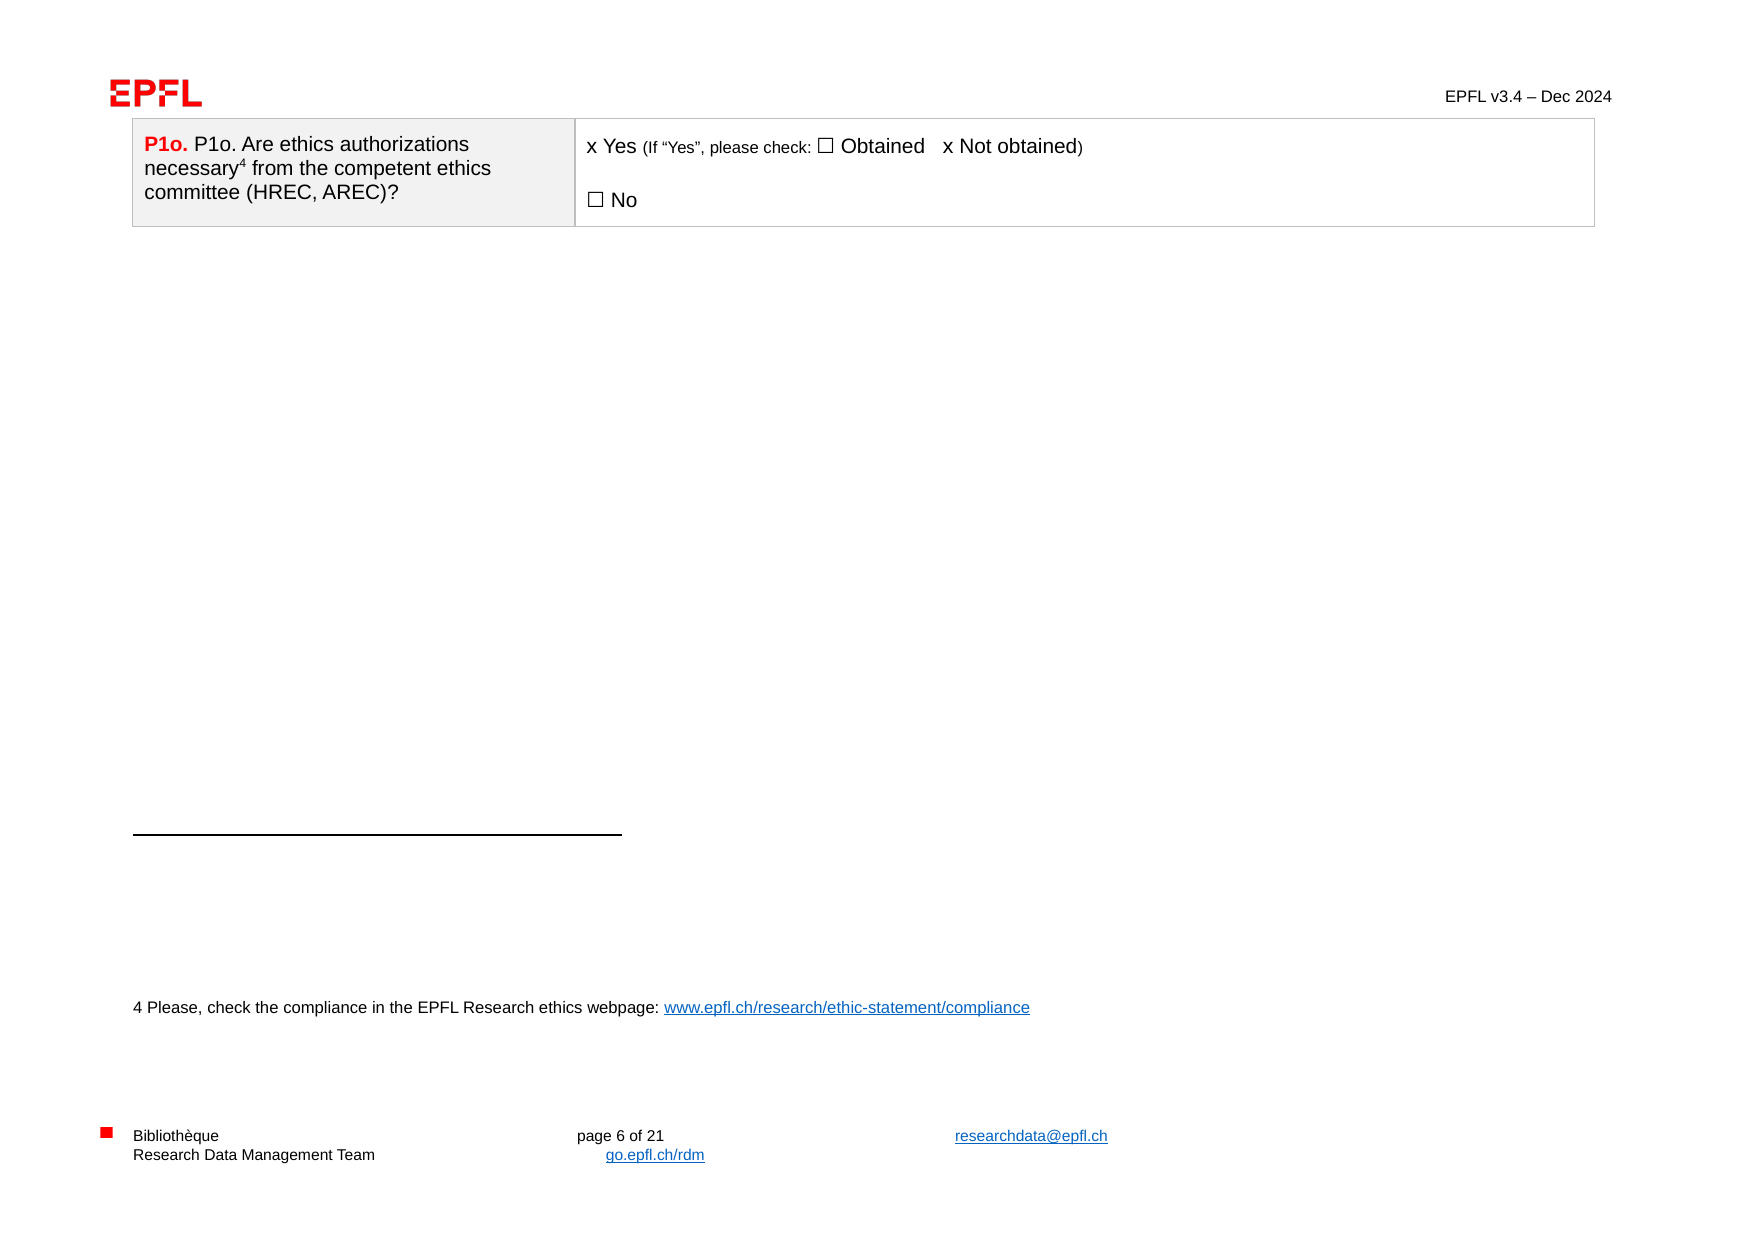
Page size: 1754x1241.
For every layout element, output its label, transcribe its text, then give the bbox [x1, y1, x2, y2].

table_cell P1o. P1o. Are ethics authorizations necessary from the competent ethics committee (HREC, AREC)? [133, 119, 574, 226]
table_cell x Yes (If “Yes”, please check: ☐ Obtained x Not obtained) ☐ No [576, 119, 1594, 226]
